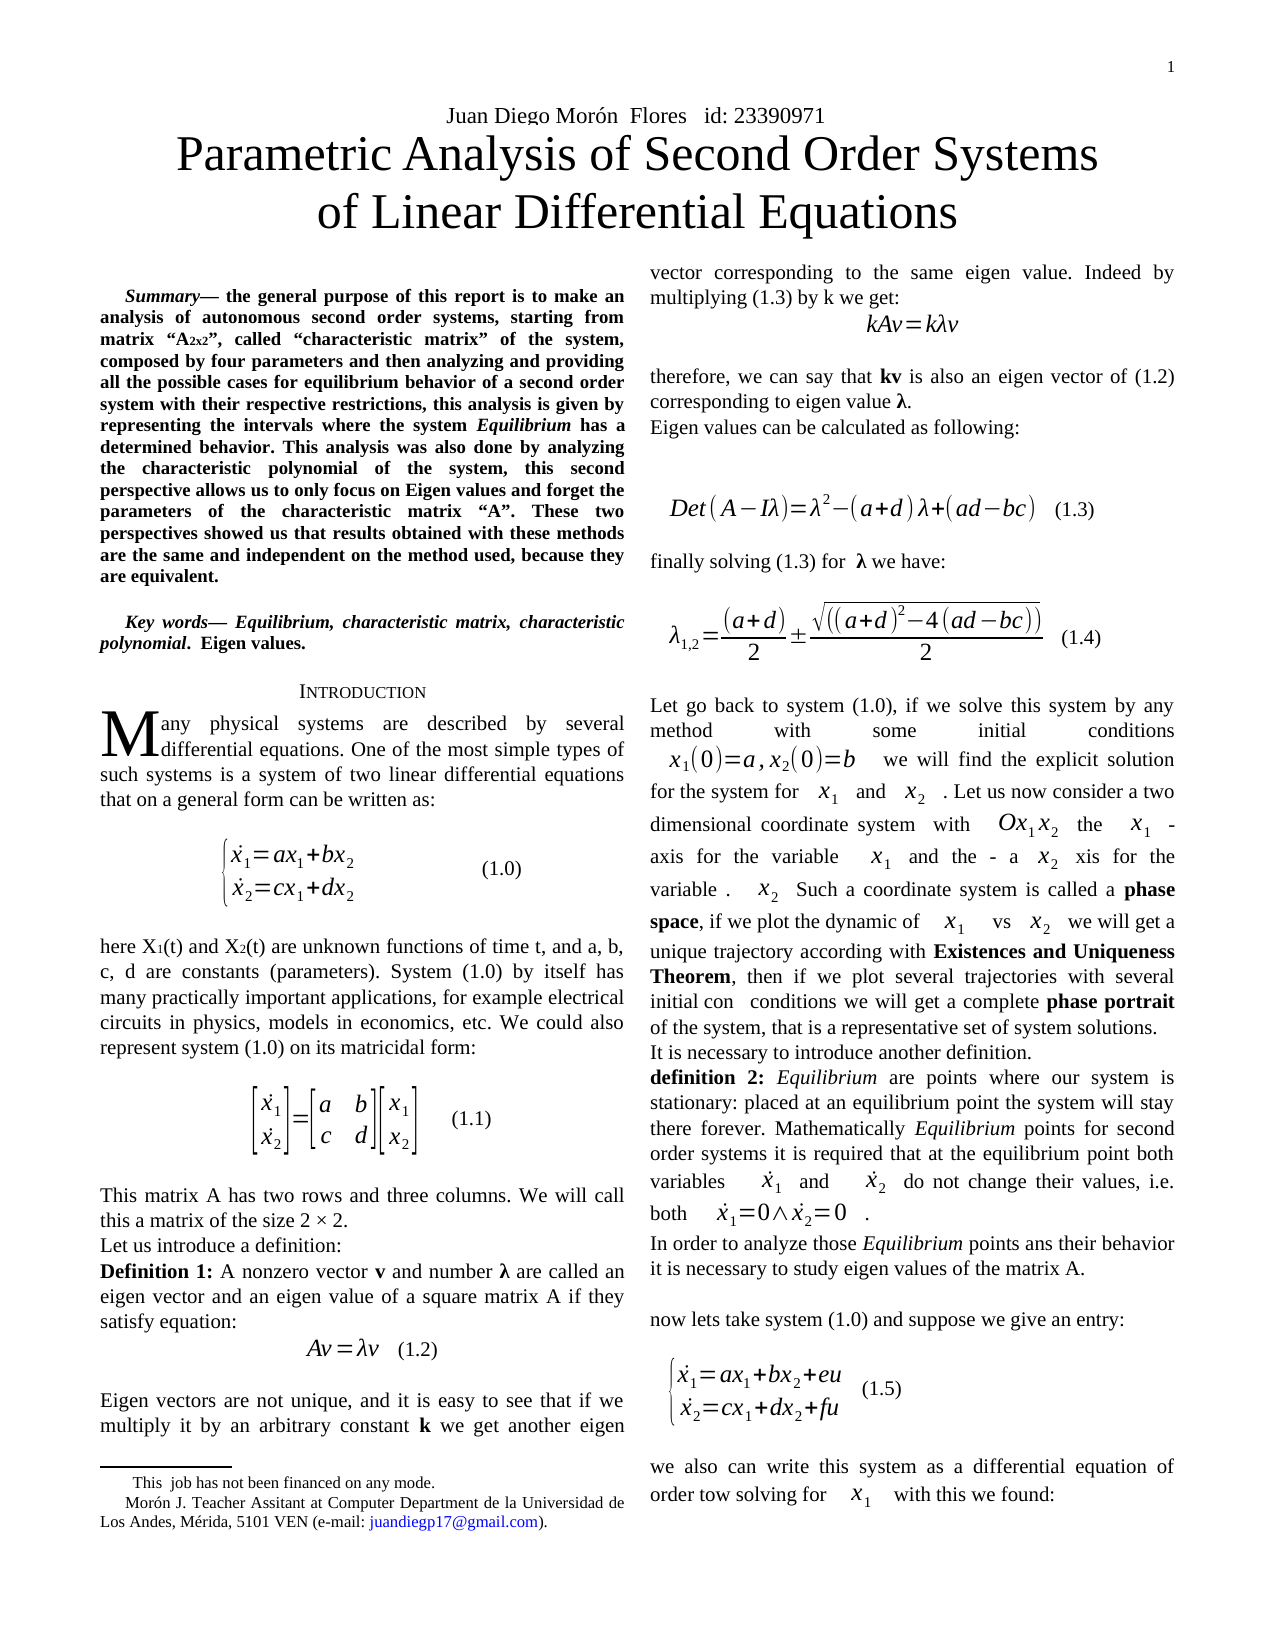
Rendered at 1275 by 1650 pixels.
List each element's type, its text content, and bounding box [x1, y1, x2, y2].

text Summary— the general purpose of this report is to make an analysis of autonomous second order systems, starting from matrix “A2x2”, called “characteristic matrix” of the system, composed by four parameters and then analyzing and providing all the possible cases for equilibrium behavior of a second order system with their respective restrictions, this analysis is given by representing the intervals where the system Equilibrium has a determined behavior. This analysis was also done by analyzing the characteristic polynomial of the system, this second perspective allows us to only focus on Eigen values and forget the parameters of the characteristic matrix “A”. These two perspectives showed us that results obtained with these methods are the same and independent on the method used, because they are equivalent. [100, 285, 625, 587]
text Morón J. Teacher Assitant at Computer Department de la Universidad de Los Andes, Mérida, 5101 VEN (e-mail: juandiegp17@gmail.com). [100, 1492, 625, 1531]
title Parametric Analysis of Second Order Systems of Linear Differential Equations [150, 124, 1125, 239]
subtitle Introduction [100, 679, 625, 703]
text we also can write this system as a differential equation of order tow solving for with this we found: [650, 1454, 1175, 1510]
text finally solving (1.3) for λ we have: [650, 549, 1175, 573]
text Definition 1: A nonzero vector v and number λ are called an eigen vector and an eigen value of a square matrix A if they satisfy equation: [100, 1259, 625, 1333]
text Let go back to system (1.0), if we solve this system by any method with some initial conditions we will find the explicit solution for the system forand. Let us now consider a two dimensional coordinate system with the - axis for the variable and the - axis for the variable . Such a coordinate system is called a phase space, if we plot the dynamic of vswe will get a unique trajectory according with Existences and Uniqueness Theorem, then if we plot several trajectories with several initial con conditions we will get a complete phase portrait of the system, that is a representative set of system solutions. [650, 693, 1175, 1039]
text (1.0) [100, 837, 625, 908]
text now lets take system (1.0) and suppose we give an entry: [650, 1307, 1175, 1331]
text Let us introduce a definition: [100, 1233, 625, 1257]
text here X1(t) and X2(t) are unknown functions of time t, and a, b, c, d are constants (parameters). System (1.0) by itself has many practically important applications, for example electrical circuits in physics, models in economics, etc. We could also represent system (1.0) on its matricidal form: [100, 934, 625, 1059]
text This matrix A has two rows and three columns. We will call this a matrix of the size 2 × 2. [100, 1183, 625, 1232]
text It is necessary to introduce another definition. [650, 1040, 1175, 1064]
text (1.3) [650, 490, 1175, 523]
text Key words— Equilibrium, characteristic matrix, characteristic polynomial. Eigen values. [100, 611, 625, 654]
text Many physical systems are described by several differential equations. One of the most simple types of such systems is a system of two linear differential equations that on a general form can be written as: [100, 711, 625, 811]
text (1.1) [100, 1085, 625, 1157]
text (1.5) [650, 1357, 1175, 1427]
text Eigen vectors are not unique, and it is easy to see that if we multiply it by an arbitrary constant k we get another eigen vector corresponding to the same eigen value. Indeed by multiplying (1.3) by k we get: [650, 100, 1175, 309]
text definition 2: Equilibrium are points where our system is stationary: placed at an equilibrium point the system will stay there forever. Mathematically Equilibrium points for second order systems it is required that at the equilibrium point both variables and do not change their values, i.e. both . [650, 1065, 1175, 1230]
text This job has not been financed on any mode. [100, 1473, 625, 1492]
text (1.4) [650, 600, 1175, 667]
text (1.2) [100, 1334, 625, 1362]
text Eigen values can be calculated as following: [650, 414, 1175, 439]
text therefore, we can say that kv is also an eigen vector of (1.2) corresponding to eigen value λ. [650, 364, 1175, 413]
text In order to analyze those Equilibrium points ans their behavior it is necessary to study eigen values of the matrix A. [650, 1231, 1175, 1280]
text Eigen vectors are not unique, and it is easy to see that if we multiply it by an arbitrary constant k we get another eigen vector corresponding to the same eigen value. Indeed by multiplying (1.3) by k we get: [100, 1388, 625, 1437]
text Juan Diego Morón Flores id: 23390971 [163, 102, 1108, 124]
